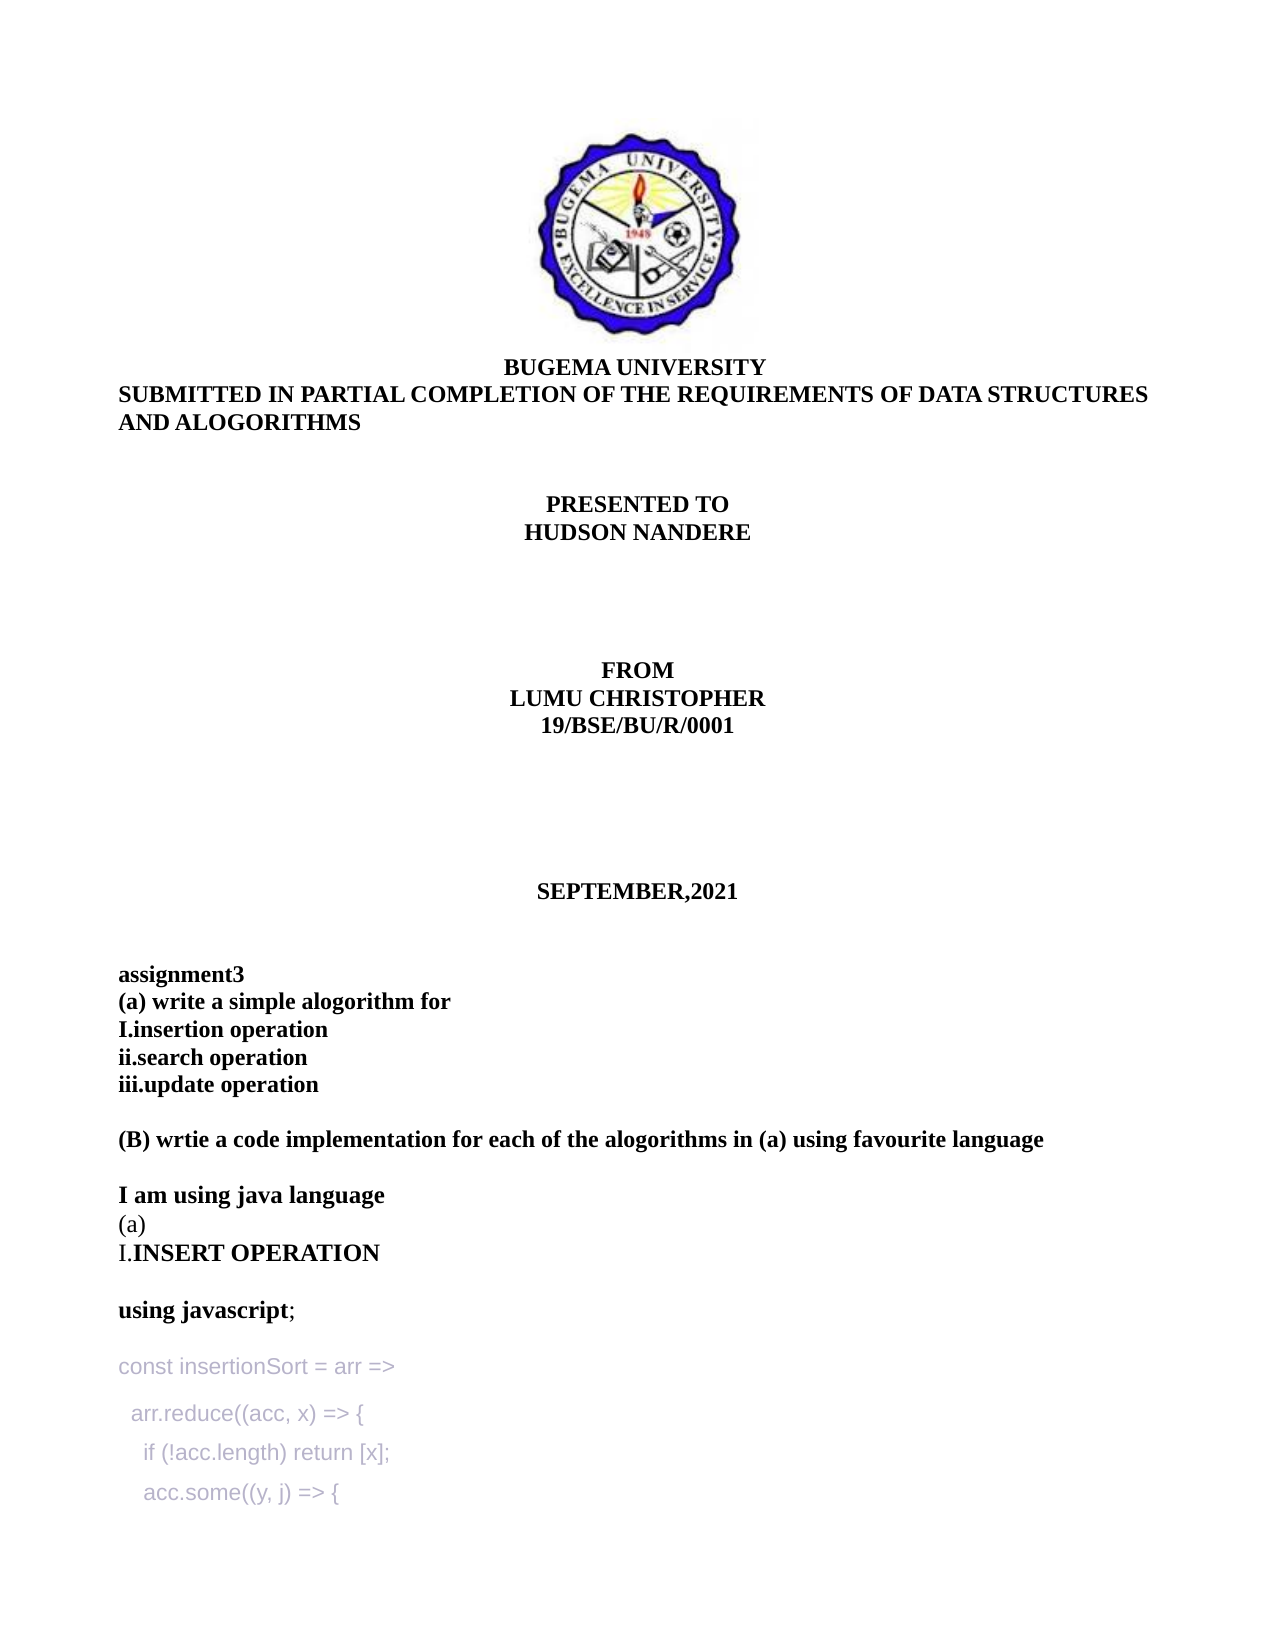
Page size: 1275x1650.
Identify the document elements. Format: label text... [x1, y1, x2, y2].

text using javascript; [118, 1296, 1157, 1324]
picture [515, 118, 760, 353]
text (B) wrtie a code implementation for each of the alogorithms in (a) using favourite language [118, 1125, 1157, 1153]
text LUMU CHRISTOPHER [118, 684, 1157, 711]
text ii.search operation [118, 1043, 1157, 1070]
text SUBMITTED IN PARTIAL COMPLETION OF THE REQUIREMENTS OF DATA STRUCTURES AND ALOGORITHMS [118, 380, 1157, 435]
text arr.reduce((acc, x) => { [118, 1398, 1157, 1427]
text I am using java language [118, 1181, 1157, 1209]
text assignment3 [118, 960, 1157, 987]
text const insertionSort = arr => [118, 1353, 1157, 1379]
text BUGEMA UNIVERSITY [118, 352, 1157, 380]
text (a) write a simple alogorithm for [118, 987, 1157, 1015]
text (a) [118, 1209, 1157, 1238]
text FROM [118, 656, 1157, 684]
text acc.some((y, j) => { [118, 1477, 1157, 1506]
text iii.update operation [118, 1070, 1157, 1098]
text PRESENTED TO [118, 491, 1157, 518]
text I.insertion operation [118, 1015, 1157, 1043]
text HUDSON NANDERE [118, 518, 1157, 546]
text 19/BSE/BU/R/0001 [118, 711, 1157, 739]
text I.INSERT OPERATION [118, 1238, 1157, 1267]
text SEPTEMBER,2021 [118, 877, 1157, 904]
text if (!acc.length) return [x]; [118, 1437, 1157, 1466]
